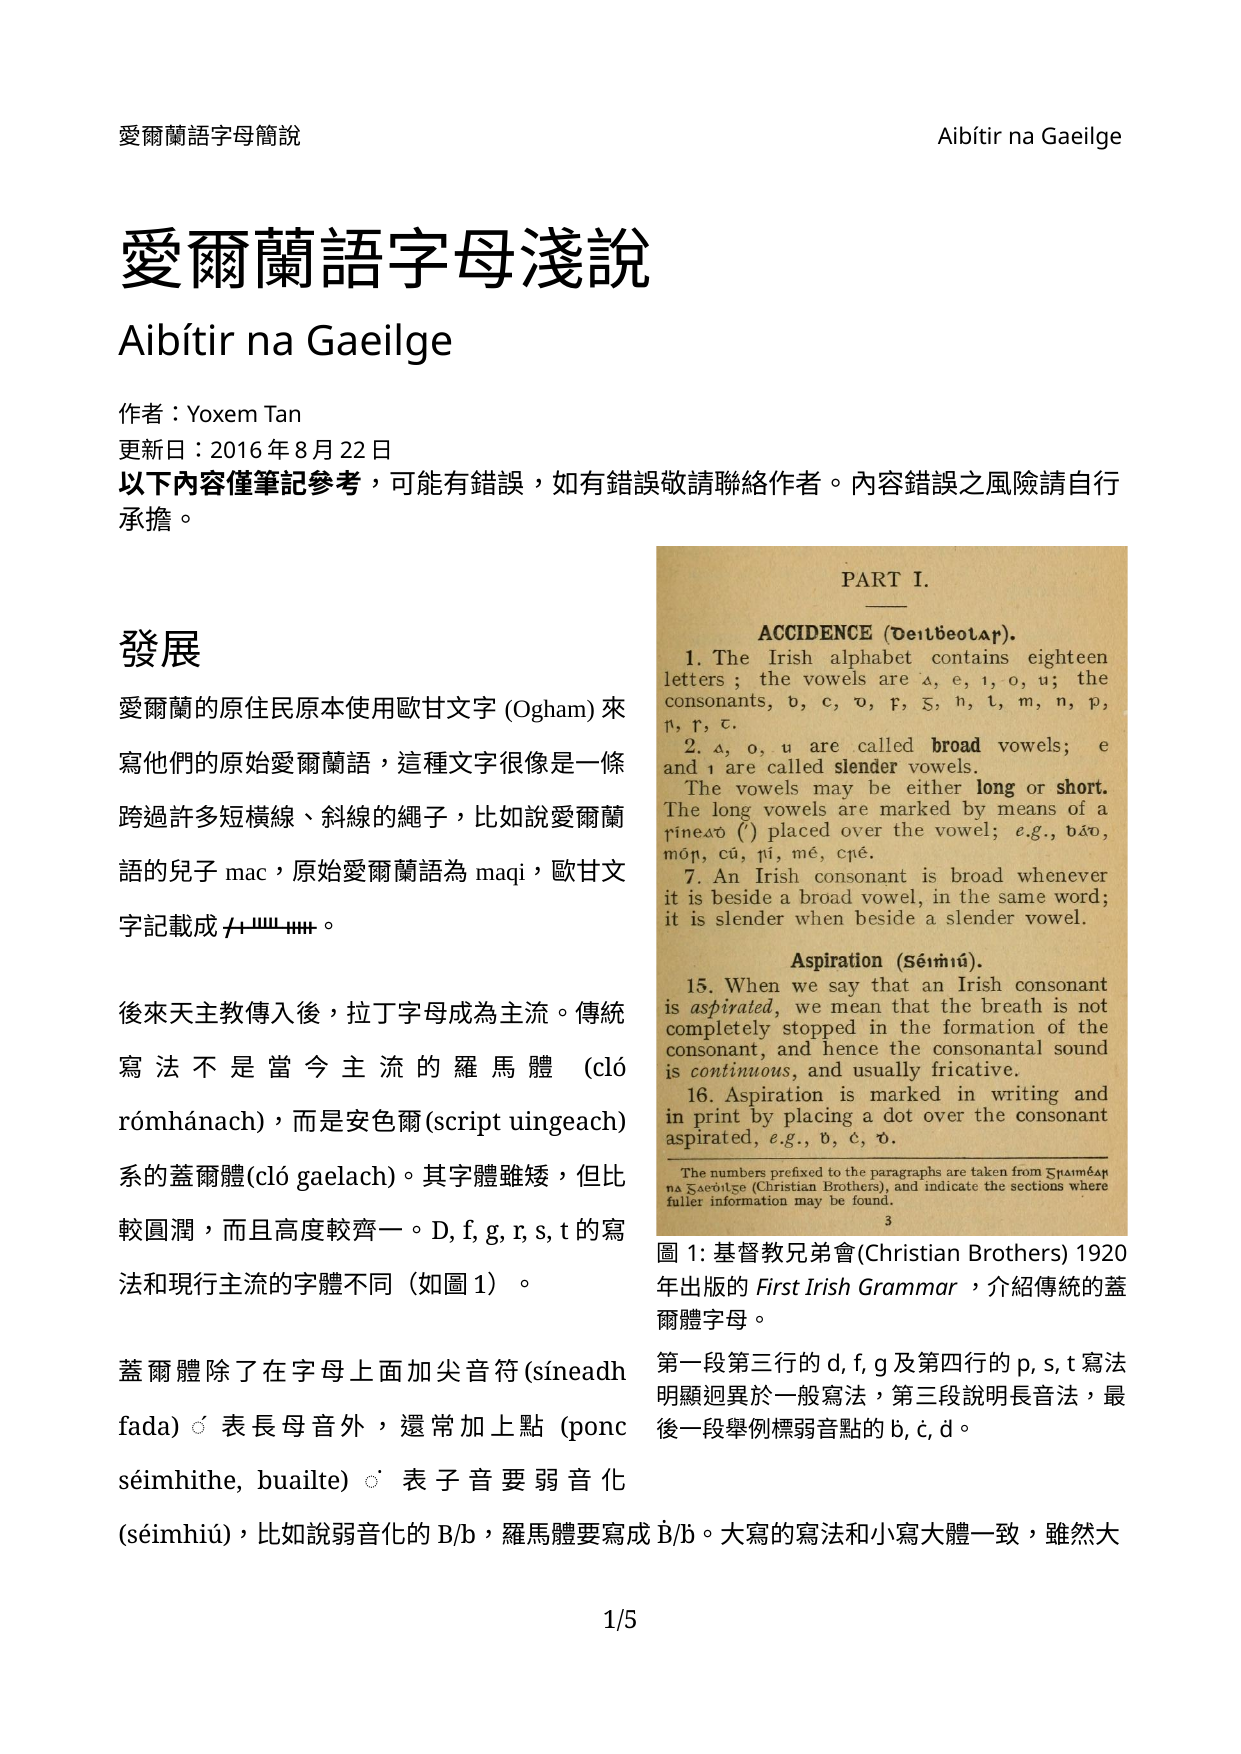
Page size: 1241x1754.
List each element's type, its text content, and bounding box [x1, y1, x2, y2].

text 後來天主教傳入後，拉丁字母成為主流。傳統寫法不是當今主流的羅馬體 (cló rómhánach)，而是安色爾(script uingeach)系的蓋爾體(cló gaelach)。其字體雖矮，但比較圓潤，而且高度較齊一。D, f, g, r, s, t的寫法和現行主流的字體不同（如圖1）。 [118, 993, 656, 1301]
title 愛爾蘭語字母淺說 Aibítir na Gaeilge [118, 206, 1122, 368]
text 第一段第三行的d, f, g及第四行的p, s, t寫法明顯迥異於一般寫法，第三段說明長音法，最後一段舉例標弱音點的ḃ, ċ, ḋ。 [656, 1345, 1128, 1445]
text [656, 542, 1128, 546]
picture [656, 546, 1128, 1236]
text 愛爾蘭的原住民原本使用歐甘文字 (Ogham) 來寫他們的原始愛爾蘭語，這種文字很像是一條跨過許多短橫線、斜線的繩子，比如說愛爾蘭語的兒子 mac，原始愛爾蘭語為 maqi，歐甘文字記載成ᚋᚐᚊᚔ。 [118, 689, 656, 942]
text 蓋爾體除了在字母上面加尖音符(síneadh fada) ◌́ 表長母音外，還常加上點 (ponc séimhithe, buailte) ◌̇ 表子音要弱音化 (séimhiú)，比如說弱音化的B/b，羅馬體要寫成Ḃ/ḃ。大寫的寫法和小寫大體一致，雖然大小不同。 [118, 1352, 1122, 1551]
text [656, 1335, 1128, 1345]
text 圖 1: 基督教兄弟會(Christian Brothers) 1920 年出版的 First Irish Grammar ，介紹傳統的蓋爾體字母。 [656, 1236, 1128, 1335]
text 作者：Yoxem Tan 更新日：2016年8月22日 以下內容僅筆記參考，可能有錯誤，如有錯誤敬請聯絡作者。內容錯誤之風險請自行承擔。 [118, 394, 1122, 536]
subtitle 發展 [118, 616, 656, 676]
